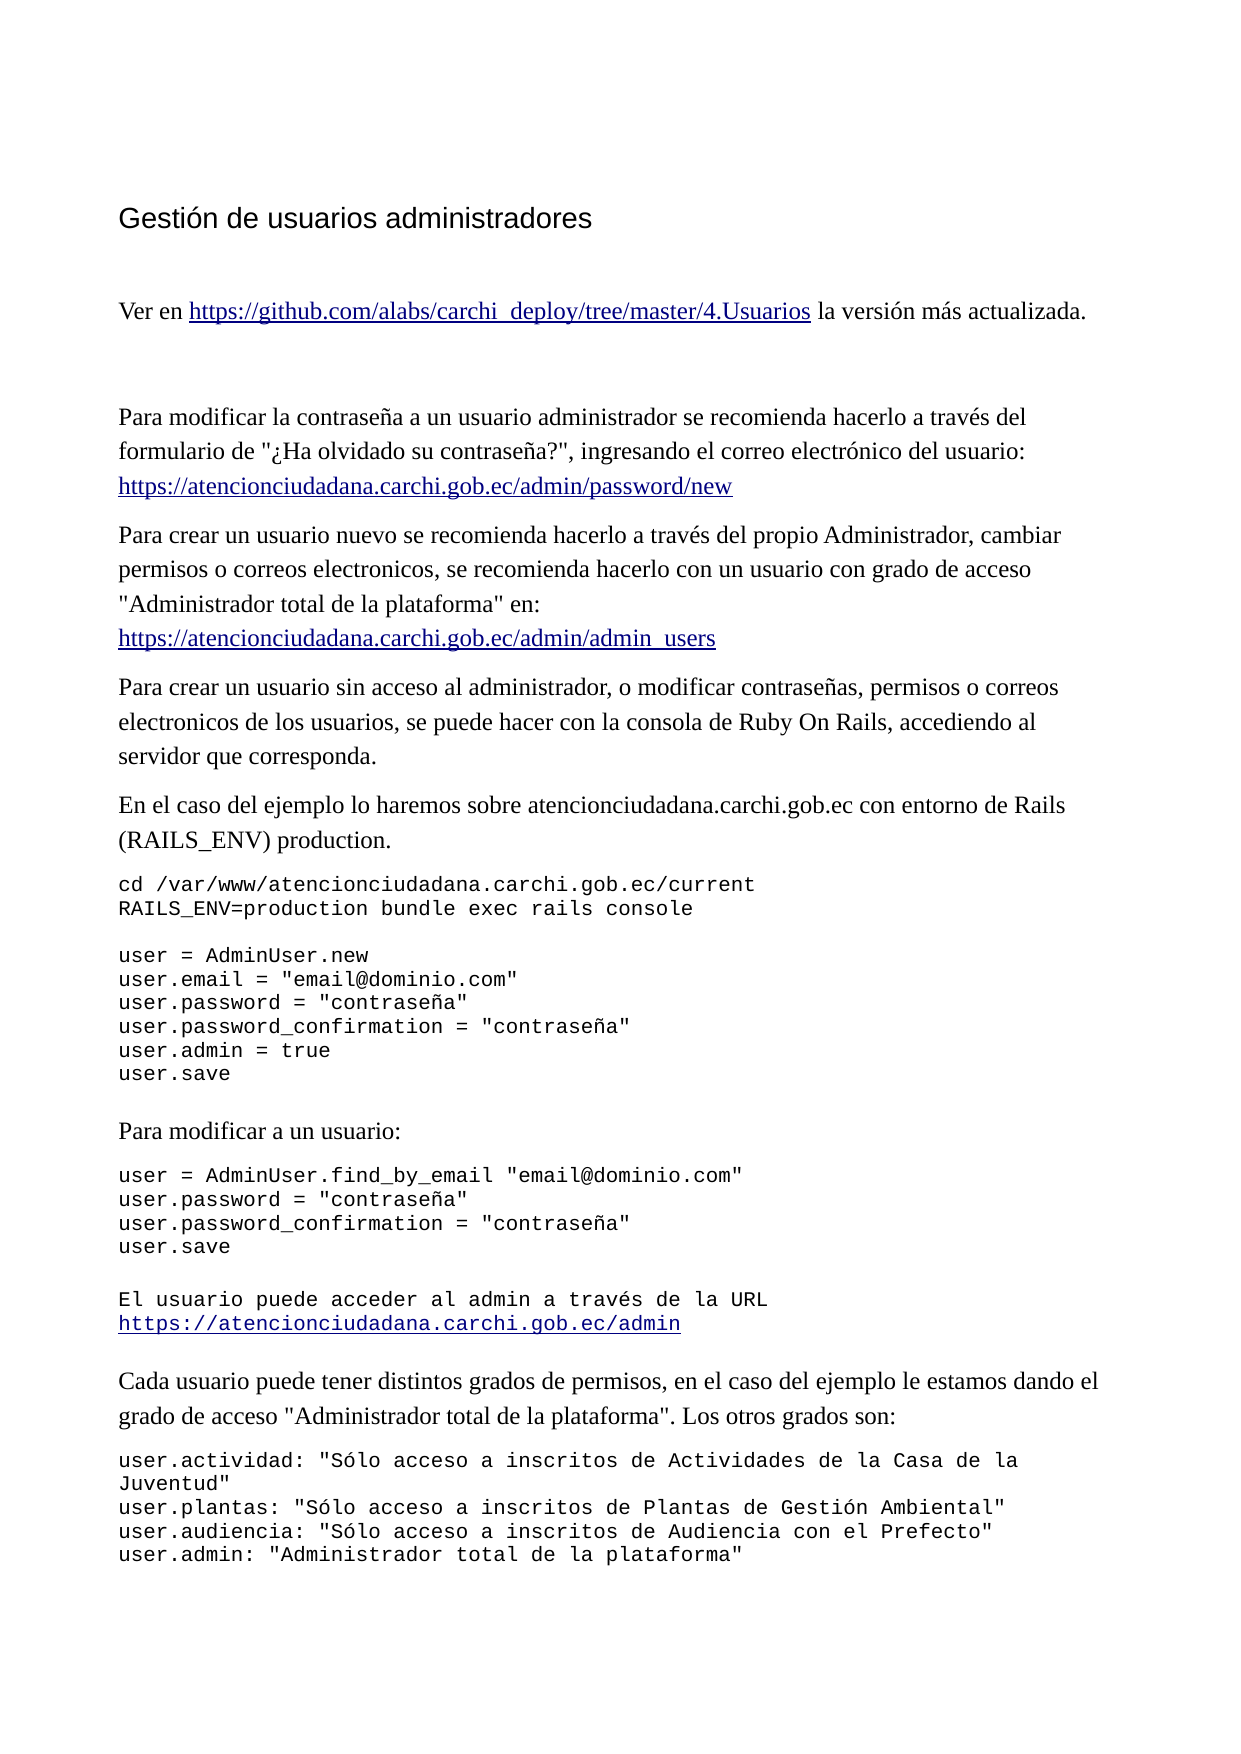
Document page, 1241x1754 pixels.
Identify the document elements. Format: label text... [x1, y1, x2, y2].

text user.audiencia: "Sólo acceso a inscritos de Audiencia con el Prefecto" [118, 1521, 1122, 1544]
text Para crear un usuario sin acceso al administrador, o modificar contraseñas, permisos o correos electronicos de los usuarios, se puede hacer con la consola de Ruby On Rails, accediendo al servidor que corresponda. [118, 672, 1122, 770]
text user.password = "contraseña" [118, 1189, 1122, 1213]
text Para modificar a un usuario: [118, 1116, 1122, 1145]
text Para crear un usuario nuevo se recomienda hacerlo a través del propio Administrador, cambiar permisos o correos electronicos, se recomienda hacerlo con un usuario con grado de acceso "Administrador total de la plataforma" en: https://atencionciudadana.carchi.gob.ec/admin/admin_users [118, 520, 1122, 652]
text user.plantas: "Sólo acceso a inscritos de Plantas de Gestión Ambiental" [118, 1497, 1122, 1521]
text user.actividad: "Sólo acceso a inscritos de Actividades de la Casa de la Juventud" [118, 1450, 1122, 1497]
text Para modificar la contraseña a un usuario administrador se recomienda hacerlo a través del formulario de "¿Ha olvidado su contraseña?", ingresando el correo electrónico del usuario: https://atencionciudadana.carchi.gob.ec/admin/password/new [118, 402, 1122, 500]
text Ver en https://github.com/alabs/carchi_deploy/tree/master/4.Usuarios la versión más actualizada. [118, 296, 1122, 325]
text user.email = "email@dominio.com" [118, 969, 1122, 992]
text cd /var/www/atencionciudadana.carchi.gob.ec/current [118, 874, 1122, 898]
text user.admin = true [118, 1039, 1122, 1063]
text user.save [118, 1063, 1122, 1087]
text El usuario puede acceder al admin a través de la URL https://atencionciudadana.carchi.gob.ec/admin [118, 1289, 1122, 1337]
text Cada usuario puede tener distintos grados de permisos, en el caso del ejemplo le estamos dando el grado de acceso "Administrador total de la plataforma". Los otros grados son: [118, 1366, 1122, 1429]
text user.password = "contraseña" [118, 992, 1122, 1016]
text En el caso del ejemplo lo haremos sobre atencionciudadana.carchi.gob.ec con entorno de Rails (RAILS_ENV) production. [118, 791, 1122, 854]
text user.password_confirmation = "contraseña" [118, 1213, 1122, 1236]
text user.save [118, 1236, 1122, 1260]
text user.admin: "Administrador total de la plataforma" [118, 1544, 1122, 1568]
text RAILS_ENV=production bundle exec rails console [118, 898, 1122, 921]
text user.password_confirmation = "contraseña" [118, 1016, 1122, 1039]
subtitle Gestión de usuarios administradores [118, 201, 1122, 235]
text user = AdminUser.find_by_email "email@dominio.com" [118, 1165, 1122, 1189]
text user = AdminUser.new [118, 945, 1122, 969]
